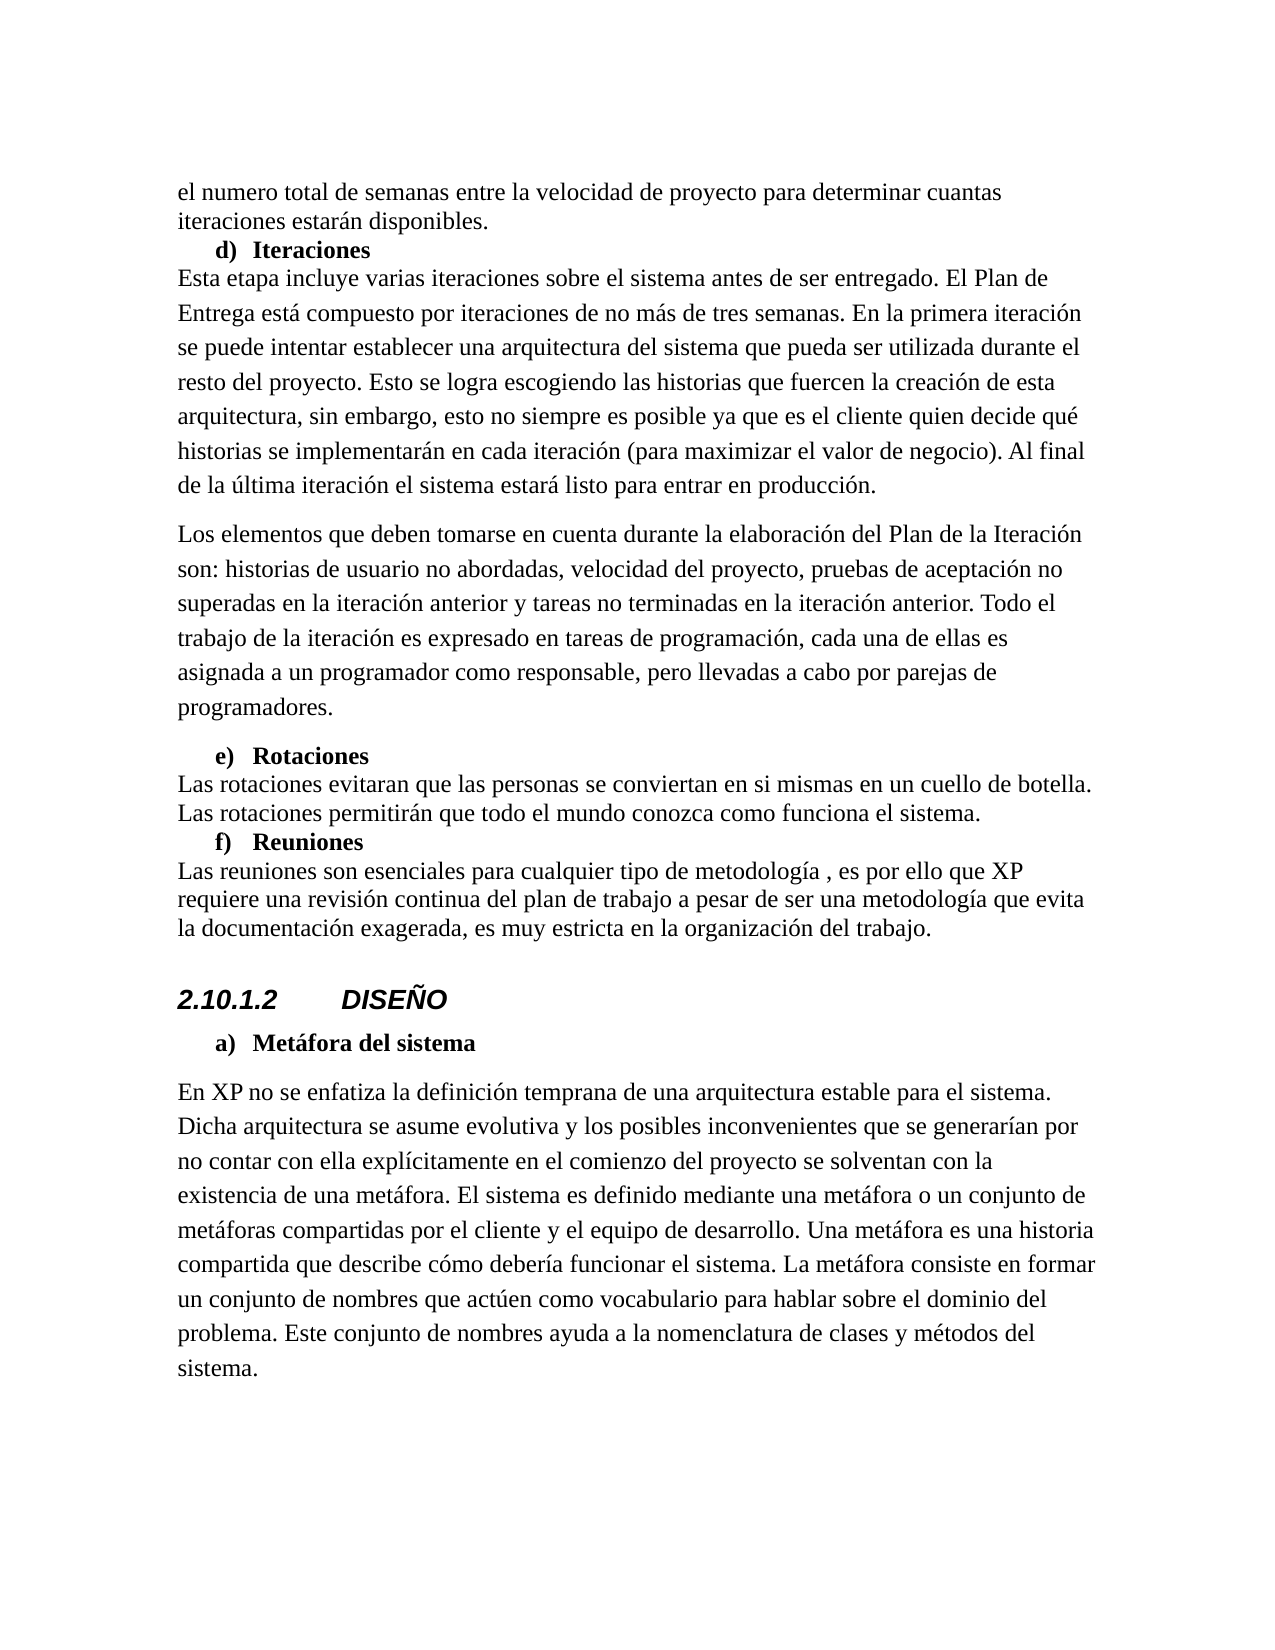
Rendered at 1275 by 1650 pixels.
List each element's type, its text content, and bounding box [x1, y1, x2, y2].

text En XP no se enfatiza la definición temprana de una arquitectura estable para el sistema. Dicha arquitectura se asume evolutiva y los posibles inconvenientes que se generarían por no contar con ella explícitamente en el comienzo del proyecto se solventan con la existencia de una metáfora. El sistema es definido mediante una metáfora o un conjunto de metáforas compartidas por el cliente y el equipo de desarrollo. Una metáfora es una historia compartida que describe cómo debería funcionar el sistema. La metáfora consiste en formar un conjunto de nombres que actúen como vocabulario para hablar sobre el dominio del problema. Este conjunto de nombres ayuda a la nomenclatura de clases y métodos del sistema. [177, 1077, 1098, 1381]
list Reuniones [215, 827, 1098, 856]
text el numero total de semanas entre la velocidad de proyecto para determinar cuantas iteraciones estarán disponibles. [177, 177, 1098, 235]
list Rotaciones [215, 741, 1098, 769]
list Iteraciones [215, 235, 1098, 263]
text Las rotaciones evitaran que las personas se conviertan en si mismas en un cuello de botella. Las rotaciones permitirán que todo el mundo conozca como funciona el sistema. [177, 769, 1098, 827]
list Metáfora del sistema [215, 1028, 1098, 1056]
text Esta etapa incluye varias iteraciones sobre el sistema antes de ser entregado. El Plan de Entrega está compuesto por iteraciones de no más de tres semanas. En la primera iteración se puede intentar establecer una arquitectura del sistema que pueda ser utilizada durante el resto del proyecto. Esto se logra escogiendo las historias que fuercen la creación de esta arquitectura, sin embargo, esto no siempre es posible ya que es el cliente quien decide qué historias se implementarán en cada iteración (para maximizar el valor de negocio). Al final de la última iteración el sistema estará listo para entrar en producción. [177, 263, 1098, 499]
text Las reuniones son esenciales para cualquier tipo de metodología , es por ello que XP requiere una revisión continua del plan de trabajo a pesar de ser una metodología que evita la documentación exagerada, es muy estricta en la organización del trabajo. [177, 856, 1098, 942]
subtitle DISEÑO [177, 983, 1098, 1015]
text Los elementos que deben tomarse en cuenta durante la elaboración del Plan de la Iteración son: historias de usuario no abordadas, velocidad del proyecto, pruebas de aceptación no superadas en la iteración anterior y tareas no terminadas en la iteración anterior. Todo el trabajo de la iteración es expresado en tareas de programación, cada una de ellas es asignada a un programador como responsable, pero llevadas a cabo por parejas de programadores. [177, 519, 1098, 721]
